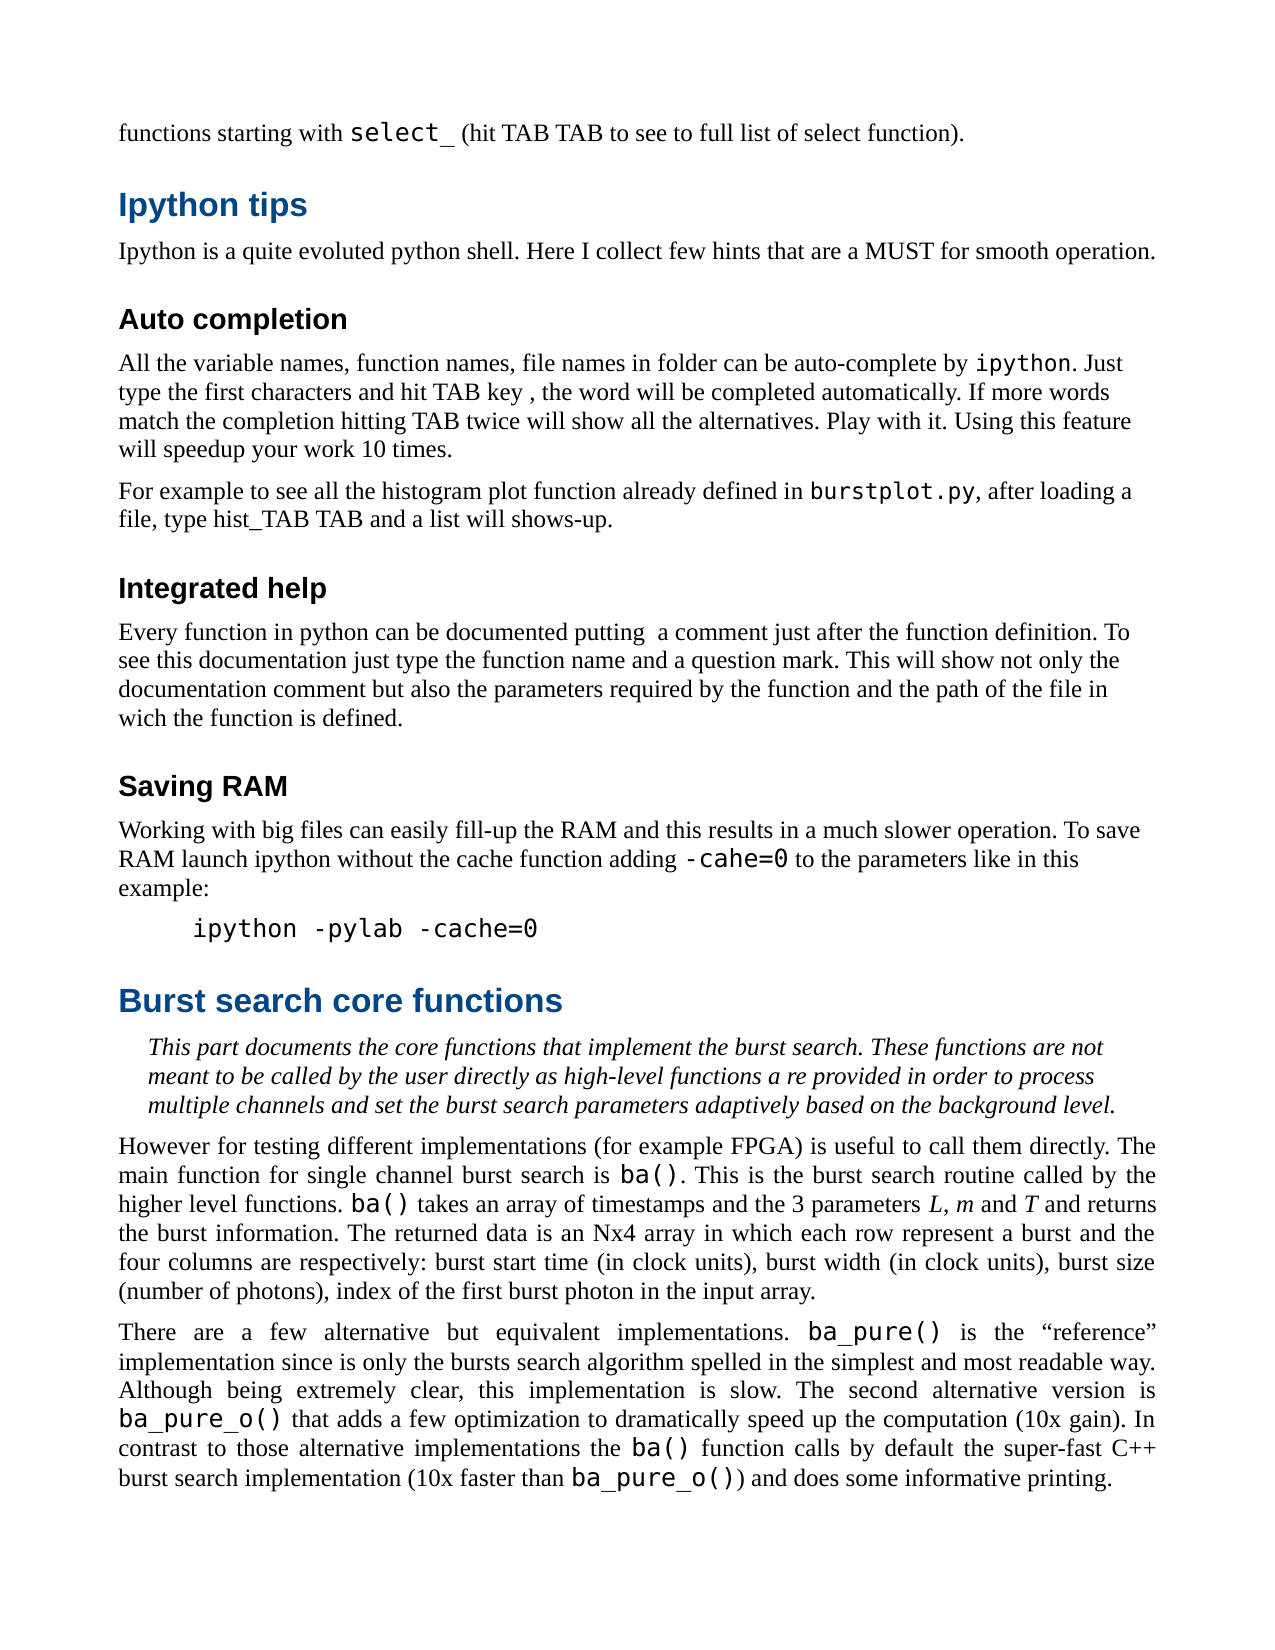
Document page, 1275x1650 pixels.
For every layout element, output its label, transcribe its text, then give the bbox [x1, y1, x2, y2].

subtitle Integrated help [118, 571, 1157, 604]
text For example to see all the histogram plot function already defined in burstplot.py, after loading a file, type hist_TAB TAB and a list will shows-up. [118, 476, 1157, 533]
subtitle Burst search core functions [118, 981, 1157, 1020]
text Working with big files can easily fill-up the RAM and this results in a much slower operation. To save RAM launch ipython without the cache function adding -cahe=0 to the parameters like in this example: [118, 815, 1157, 902]
text However for testing different implementations (for example FPGA) is useful to call them directly. The main function for single channel burst search is ba(). This is the burst search routine called by the higher level functions. ba() takes an array of timestamps and the 3 parameters L, m and T and returns the burst information. The returned data is an Nx4 array in which each row represent a burst and the four columns are respectively: burst start time (in clock units), burst width (in clock units), burst size (number of photons), index of the first burst photon in the input array. [118, 1131, 1157, 1305]
text Every function in python can be documented putting a comment just after the function definition. To see this documentation just type the function name and a question mark. This will show not only the documentation comment but also the parameters required by the function and the path of the file in wich the function is defined. [118, 617, 1157, 732]
text This part documents the core functions that implement the burst search. These functions are not meant to be called by the user directly as high-level functions a re provided in order to process multiple channels and set the burst search parameters adaptively based on the background level. [148, 1032, 1157, 1119]
text Ipython is a quite evoluted python shell. Here I collect few hints that are a MUST for smooth operation. [118, 236, 1157, 265]
text All the variable names, function names, file names in folder can be auto-complete by ipython. Just type the first characters and hit TAB key , the word will be completed automatically. If more words match the completion hitting TAB twice will show all the alternatives. Play with it. Using this feature will speedup your work 10 times. [118, 348, 1157, 463]
subtitle Ipython tips [118, 185, 1157, 223]
text ipython -pylab -cache=0 [118, 915, 1157, 944]
text functions starting with select_ (hit TAB TAB to see to full list of select function). [118, 118, 1157, 147]
subtitle Auto completion [118, 302, 1157, 336]
text There are a few alternative but equivalent implementations. ba_pure() is the “reference” implementation since is only the bursts search algorithm spelled in the simplest and most readable way. Although being extremely clear, this implementation is slow. The second alternative version is ba_pure_o() that adds a few optimization to dramatically speed up the computation (10x gain). In contrast to those alternative implementations the ba() function calls by default the super-fast C++ burst search implementation (10x faster than ba_pure_o()) and does some informative printing. [118, 1317, 1157, 1492]
subtitle Saving RAM [118, 769, 1157, 803]
